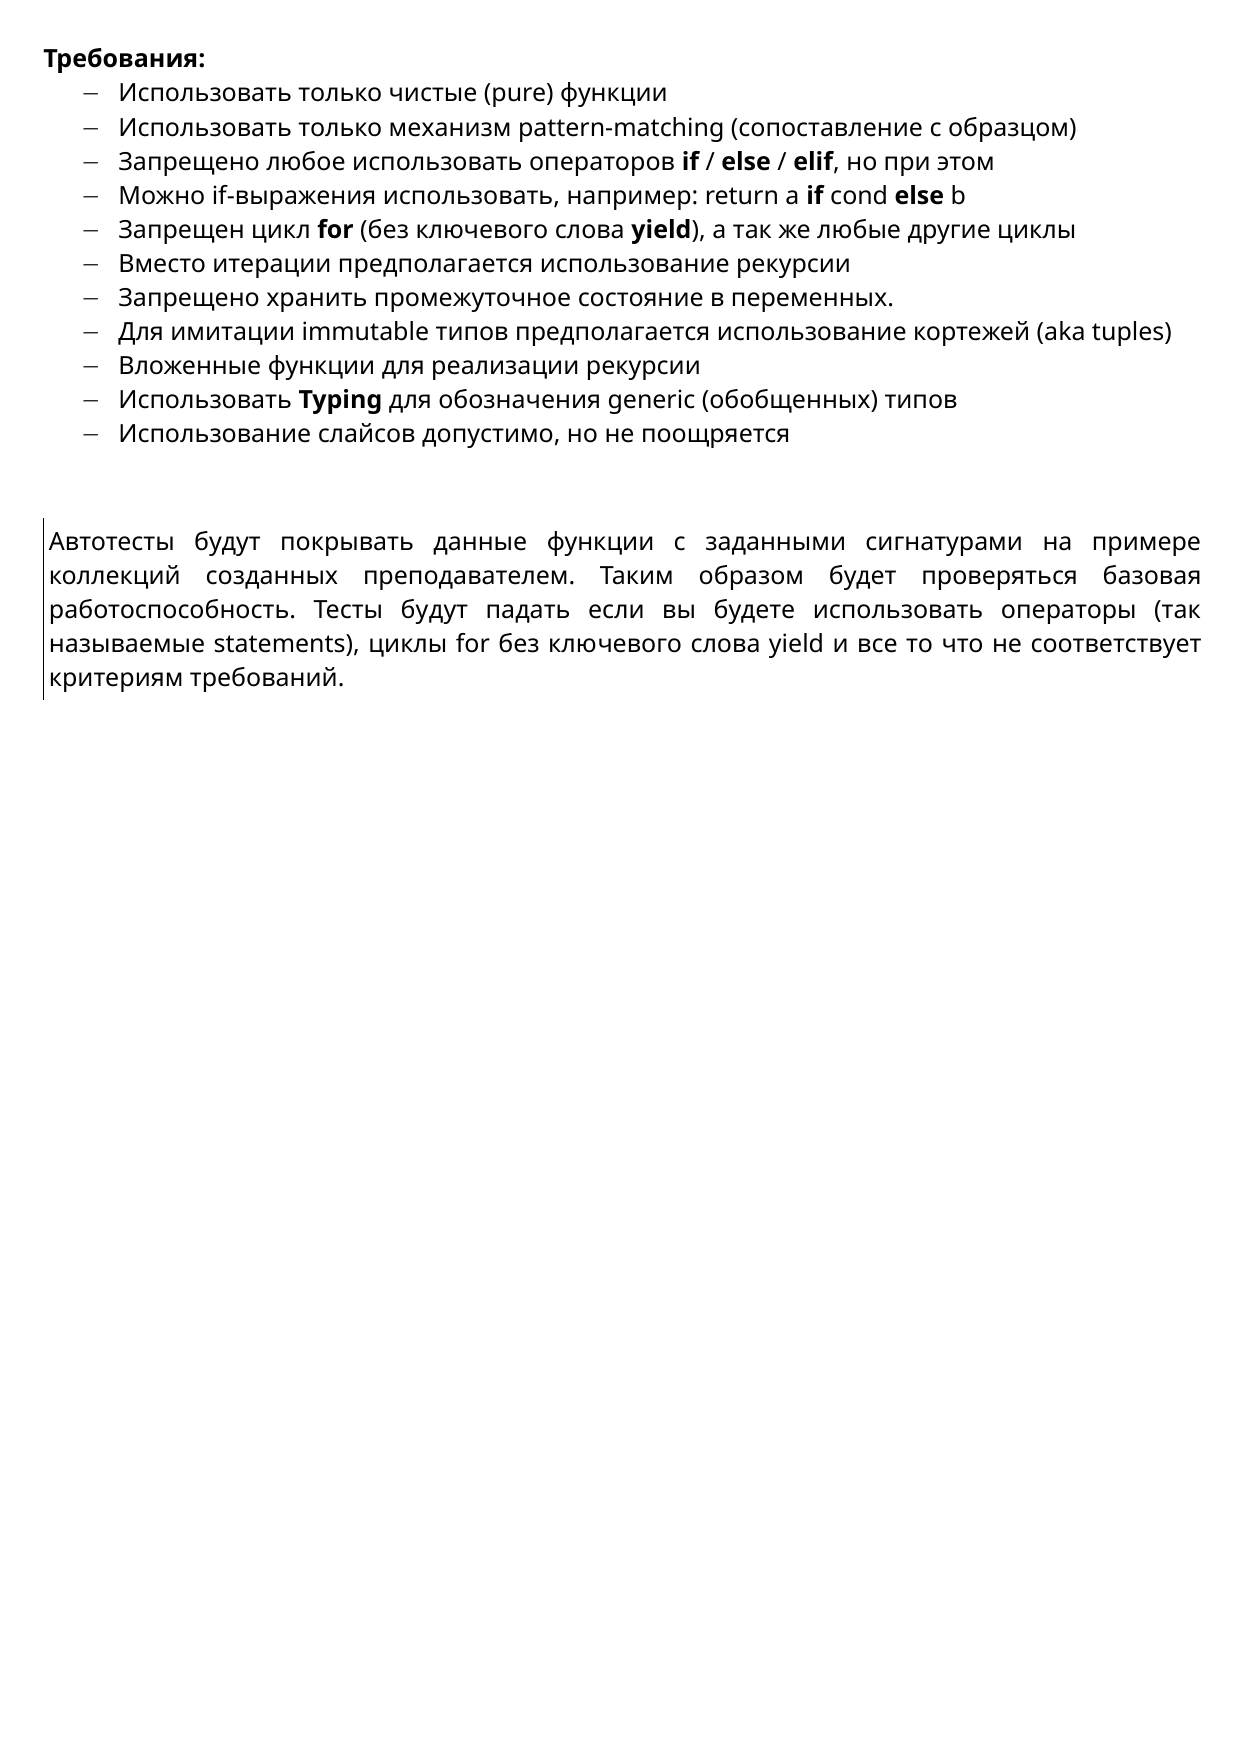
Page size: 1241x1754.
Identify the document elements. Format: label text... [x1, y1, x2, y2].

list Запрещено хранить промежуточное состояние в переменных. [81, 279, 1208, 313]
list Вместо итерации предполагается использование рекурсии [81, 245, 1208, 279]
list Использовать только чистые (pure) функции [81, 75, 1208, 109]
list Вложенные функции для реализации рекурсии [81, 348, 1208, 382]
list Использование слайсов допустимо, но не поощряется [81, 416, 1208, 450]
text Требования: [43, 41, 1208, 75]
list Использовать только механизм pattern-matching (сопоставление с образцом) [81, 109, 1208, 143]
list Можно if-выражения использовать, например: return a if cond else b [81, 177, 1208, 211]
list Запрещено любое использовать операторов if / else / elif, но при этом [81, 143, 1208, 177]
list Запрещен цикл for (без ключевого слова yield), а так же любые другие циклы [81, 211, 1208, 245]
list Использовать Typing для обозначения generic (обобщенных) типов [81, 382, 1208, 416]
table_header Автотесты будут покрывать данные функции с заданными сигнатурами на примере коллекций со­зданных преподавателем. Таким образом будет проверяться базовая работоспособность. Тесты бу­дут падать если вы будете использовать операторы (так называемые statements), циклы for без клю­чевого слова yield и все то что не соответствует критериям требований. [44, 518, 1208, 700]
list Для имитации immutable типов предполагается использование кортежей (aka tuples) [81, 313, 1208, 348]
